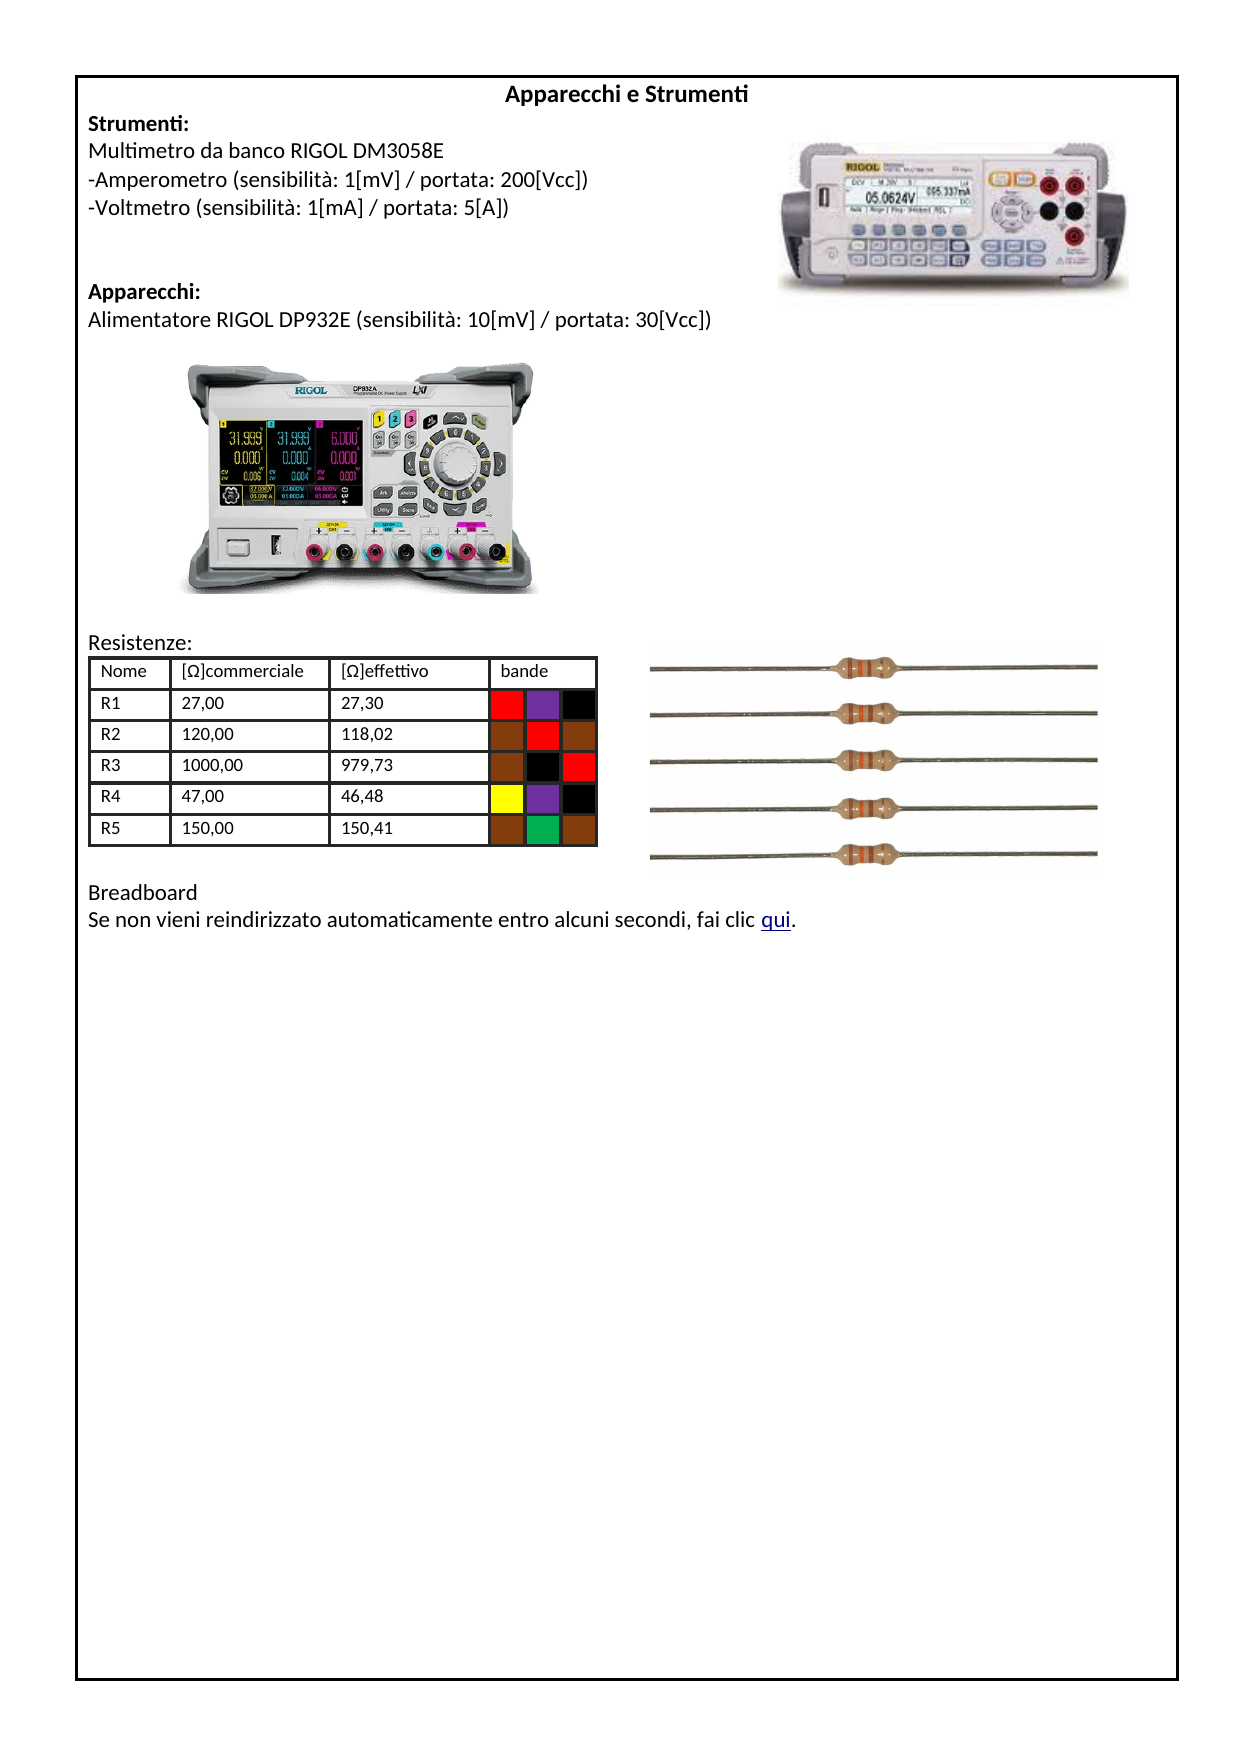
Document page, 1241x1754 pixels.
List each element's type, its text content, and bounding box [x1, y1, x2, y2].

picture [106, 360, 621, 594]
table_cell [527, 816, 559, 844]
table_header [Ω]effettivo [331, 660, 488, 688]
table_cell [563, 816, 595, 844]
table_cell 150,00 [172, 816, 328, 844]
table_cell 27,30 [331, 691, 488, 719]
table_cell [527, 691, 559, 719]
table_cell [527, 753, 559, 781]
table_cell 46,48 [331, 785, 488, 813]
table_cell 150,41 [331, 816, 488, 844]
table_cell R2 [91, 722, 169, 750]
table_cell [491, 691, 523, 719]
table_header Nome [91, 660, 169, 688]
table_cell 979,73 [331, 753, 488, 781]
table_cell [491, 816, 523, 844]
table_cell [563, 785, 595, 813]
table_cell [563, 753, 595, 781]
table_cell [491, 722, 523, 750]
table_cell R5 [91, 816, 169, 844]
picture [777, 119, 1130, 312]
table_cell [527, 722, 559, 750]
table_cell R3 [91, 753, 169, 781]
table_header bande [491, 660, 595, 688]
table_cell [527, 785, 559, 813]
table_cell [563, 722, 595, 750]
table_cell [491, 785, 523, 813]
table_cell R4 [91, 785, 169, 813]
table_header [Ω]commerciale [172, 660, 328, 688]
table_cell 47,00 [172, 785, 328, 813]
table_cell [563, 691, 595, 719]
table_cell 120,00 [172, 722, 328, 750]
table_cell 118,02 [331, 722, 488, 750]
table_cell 27,00 [172, 691, 328, 719]
table_cell 1000,00 [172, 753, 328, 781]
table_cell R1 [91, 691, 169, 719]
table_cell Apparecchi e Strumenti Strumenti: Multimetro da banco RIGOL DM3058E -Amperometro (sensibilità: 1[mV] / portata: 200[Vcc]) -Voltmetro (sensibilità: 1[mA] / portata: 5[A]) Apparecchi: Alimentatore RIGOL DP932E (sensibilità: 10[mV] / portata: 30[Vcc]) Resistenze: Breadboard Se non vieni reindirizzato automaticamente entro alcuni secondi, fai clic qui. [78, 78, 1176, 1678]
table_cell [491, 753, 523, 781]
